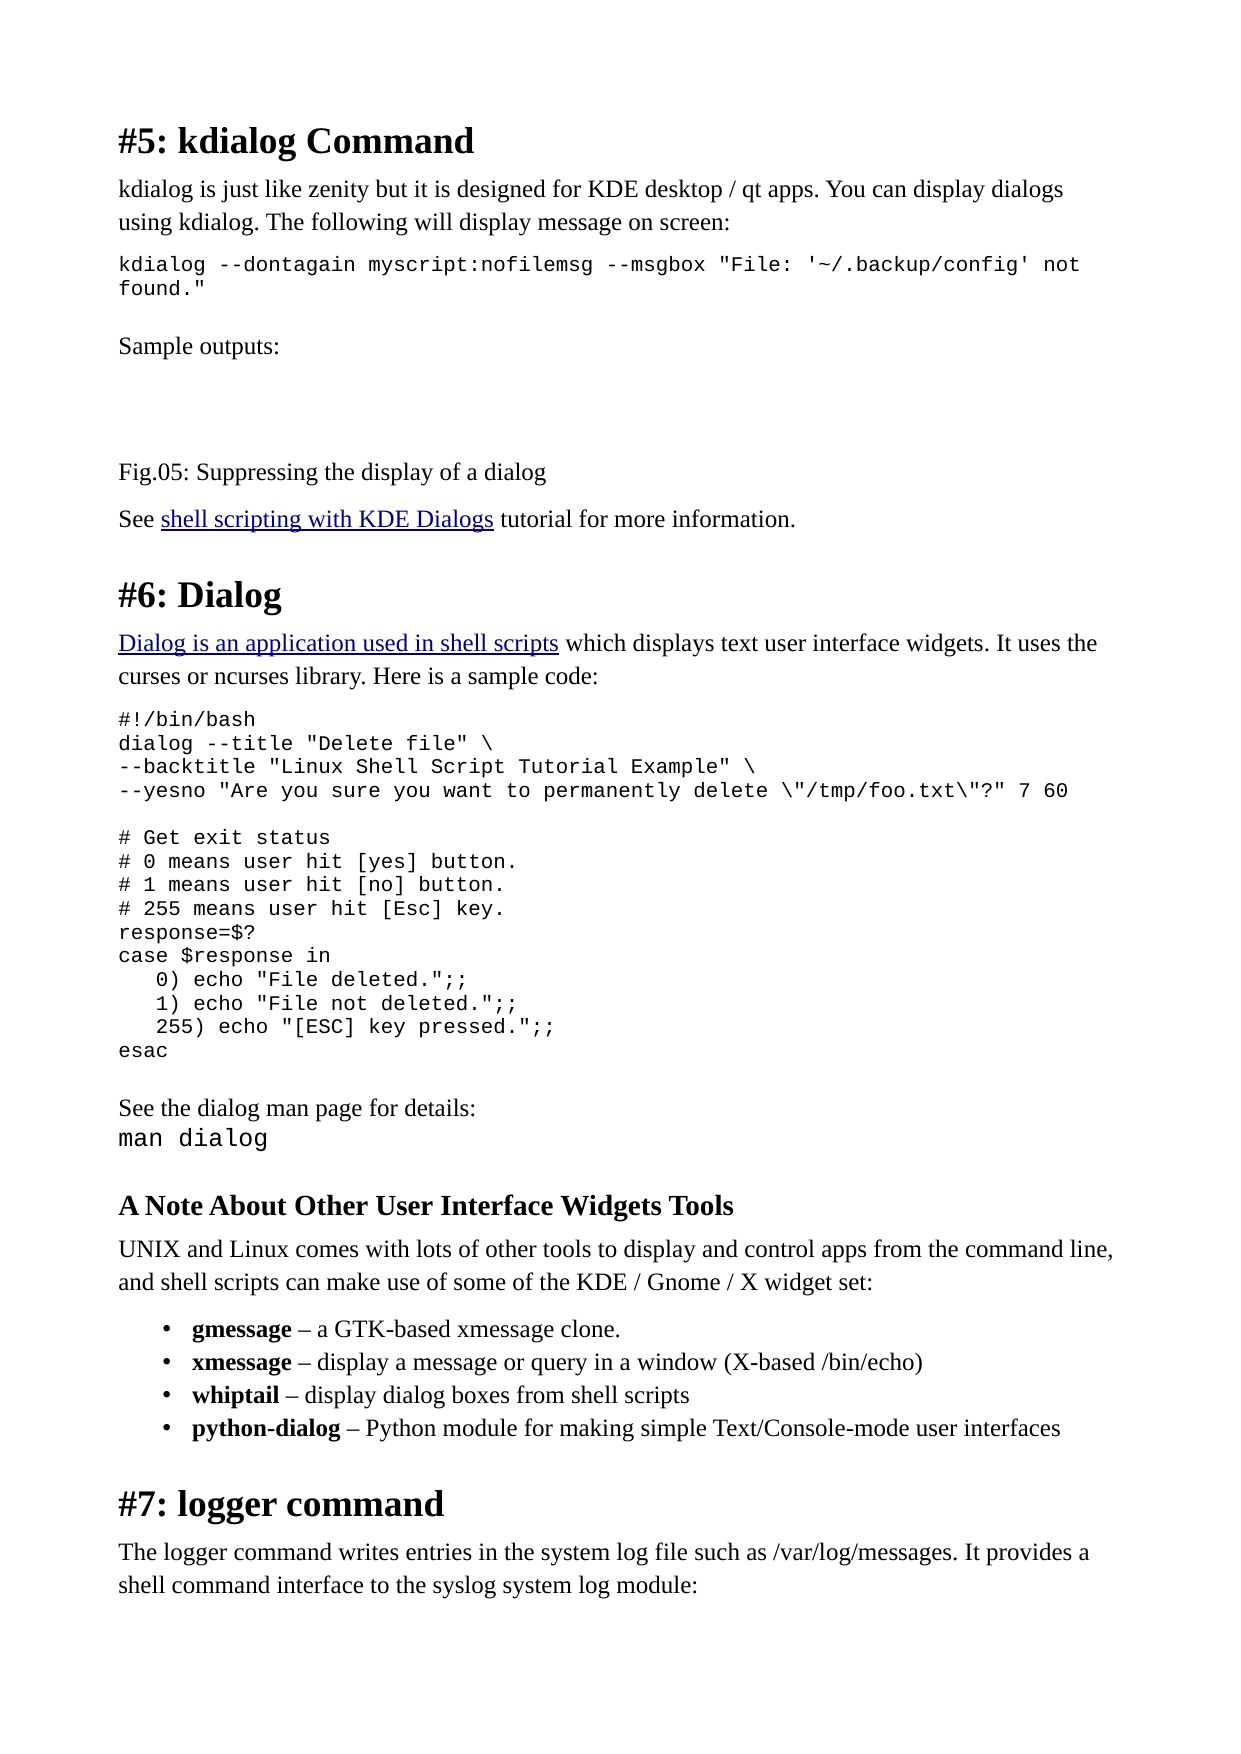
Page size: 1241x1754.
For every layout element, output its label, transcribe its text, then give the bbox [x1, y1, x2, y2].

text dialog --title "Delete file" \ [118, 732, 1122, 756]
text 0) echo "File deleted.";; [118, 969, 1122, 993]
text # Get exit status [118, 827, 1122, 851]
text 255) echo "[ESC] key pressed.";; [118, 1016, 1122, 1040]
text Sample outputs: [118, 331, 1122, 360]
text kdialog --dontagain myscript:nofilemsg --msgbox "File: '~/.backup/config' not found." [118, 254, 1122, 302]
text See the dialog man page for details: man dialog [118, 1093, 1122, 1154]
text --yesno "Are you sure you want to permanently delete \"/tmp/foo.txt\"?" 7 60 [118, 780, 1122, 803]
list xmessage – display a message or query in a window (X-based /bin/echo) [162, 1347, 1122, 1376]
list python-dialog – Python module for making simple Text/Console-mode user interfaces [162, 1413, 1122, 1442]
text See shell scripting with KDE Dialogs tutorial for more information. [118, 504, 1122, 533]
text # 1 means user hit [no] button. [118, 874, 1122, 898]
text UNIX and Linux comes with lots of other tools to display and control apps from the command line, and shell scripts can make use of some of the KDE / Gnome / X widget set: [118, 1234, 1122, 1295]
text --backtitle "Linux Shell Script Tutorial Example" \ [118, 756, 1122, 780]
text 1) echo "File not deleted.";; [118, 993, 1122, 1016]
list whiptail – display dialog boxes from shell scripts [162, 1380, 1122, 1409]
text Dialog is an application used in shell scripts which displays text user interface widgets. It uses the curses or ncurses library. Here is a sample code: [118, 628, 1122, 690]
text response=$? [118, 922, 1122, 945]
text #!/bin/bash [118, 709, 1122, 732]
text The logger command writes entries in the system log file such as /var/log/messages. It provides a shell command interface to the syslog system log module: [118, 1537, 1122, 1599]
text # 255 means user hit [Esc] key. [118, 898, 1122, 922]
subtitle A Note About Other User Interface Widgets Tools [118, 1188, 1122, 1221]
subtitle #6: Dialog [118, 573, 1122, 616]
subtitle #7: logger command [118, 1482, 1122, 1525]
text Fig.05: Suppressing the display of a dialog [118, 457, 1122, 485]
text # 0 means user hit [yes] button. [118, 851, 1122, 874]
text case $response in [118, 945, 1122, 969]
text kdialog is just like zenity but it is designed for KDE desktop / qt apps. You can display dialogs using kdialog. The following will display message on screen: [118, 174, 1122, 236]
list gmessage – a GTK-based xmessage clone. [162, 1314, 1122, 1343]
subtitle #5: kdialog Command [118, 118, 1122, 161]
text esac [118, 1040, 1122, 1063]
